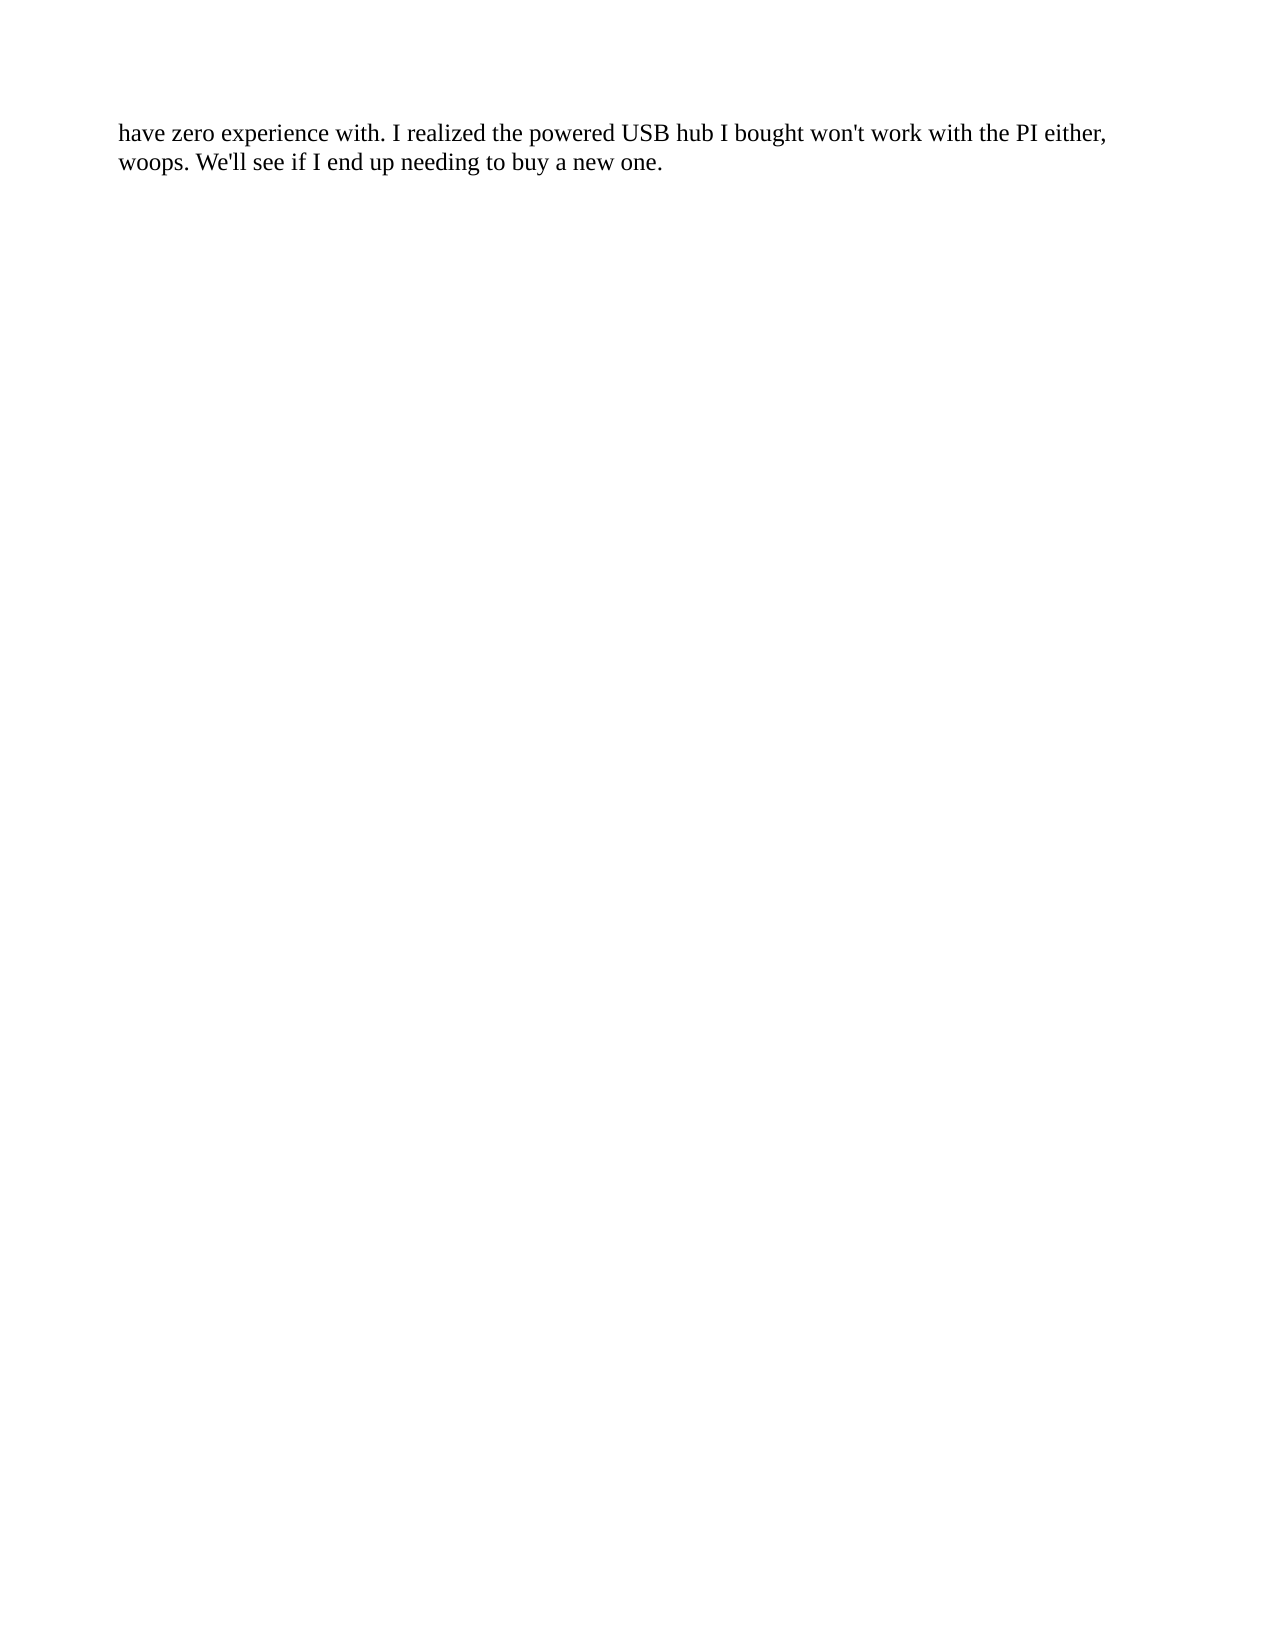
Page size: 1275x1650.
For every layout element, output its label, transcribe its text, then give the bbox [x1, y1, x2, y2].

text have zero experience with. I realized the powered USB hub I bought won't work with the PI either, woops. We'll see if I end up needing to buy a new one. [118, 118, 1157, 176]
